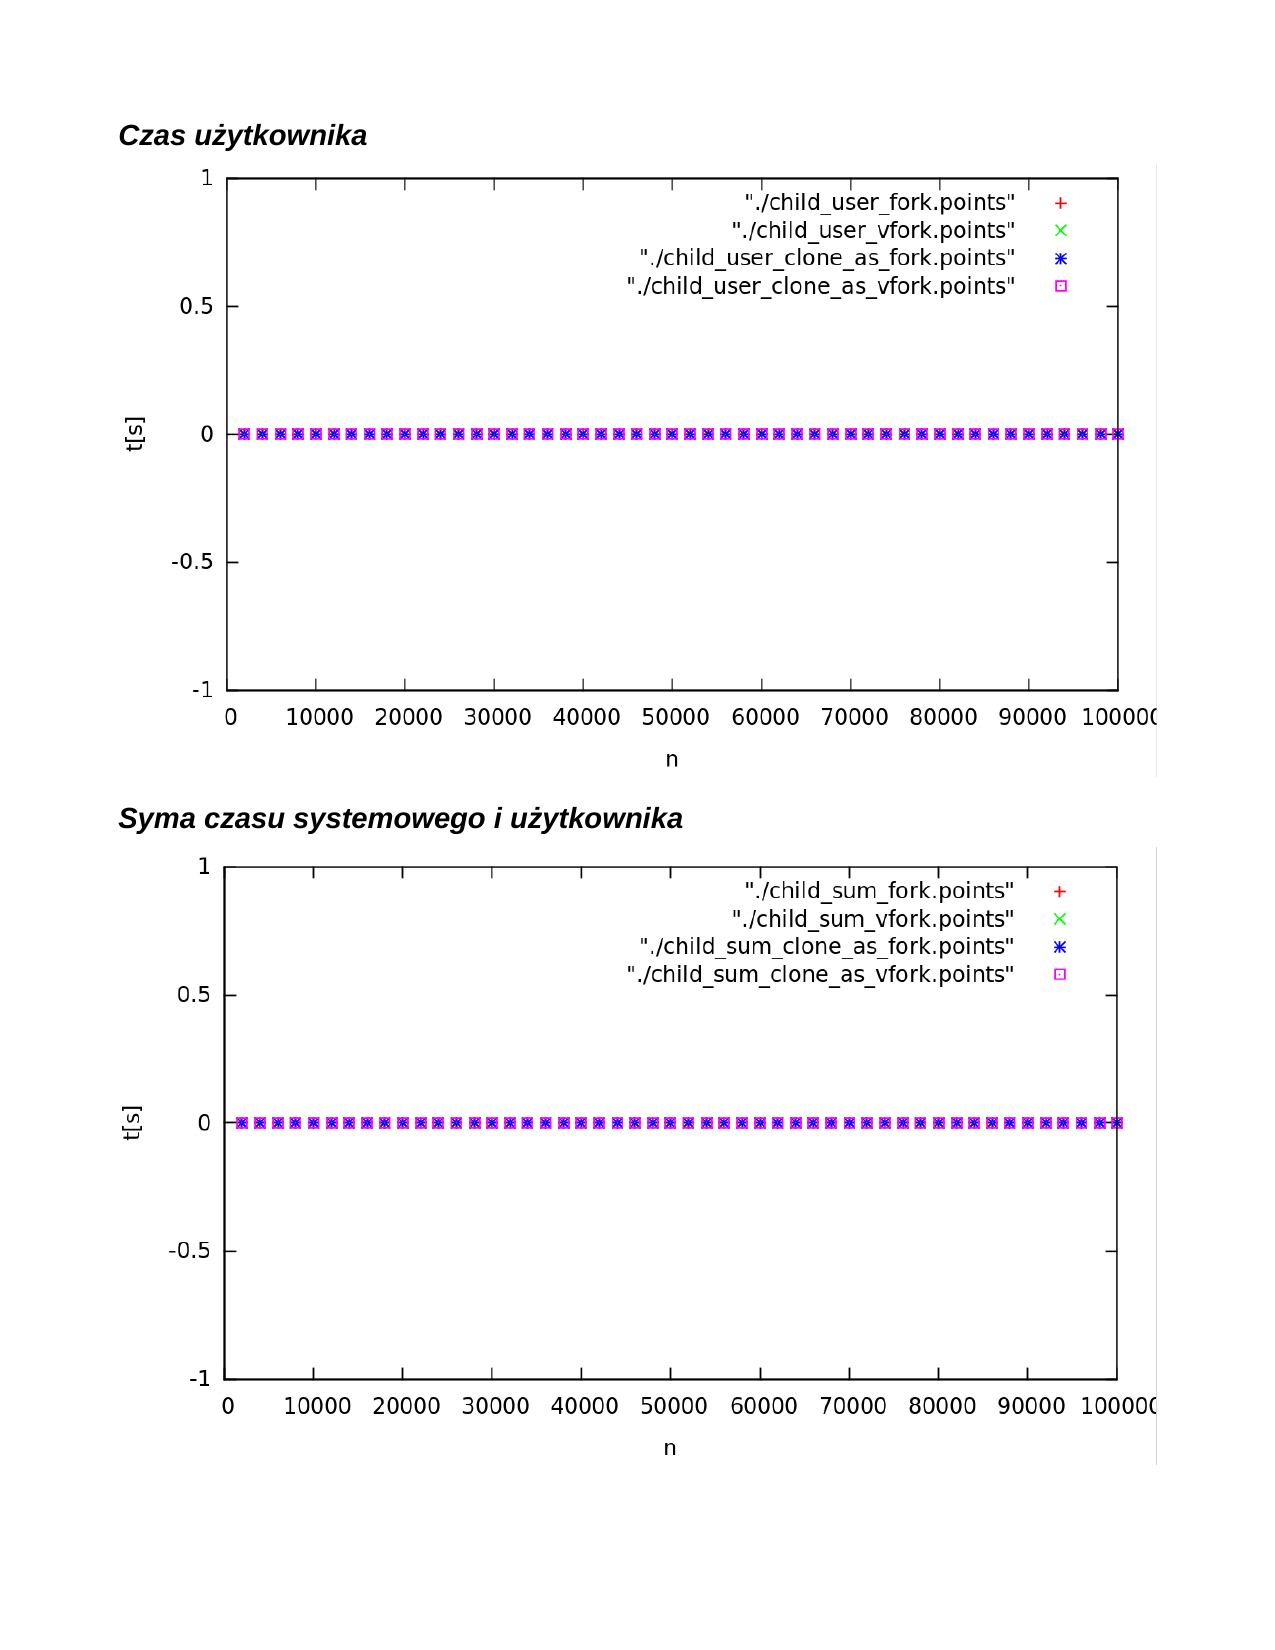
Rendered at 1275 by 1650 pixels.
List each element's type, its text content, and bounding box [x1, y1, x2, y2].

subtitle Czas użytkownika [118, 118, 1157, 152]
subtitle Syma czasu systemowego i użytkownika [118, 801, 1157, 835]
picture [118, 164, 1157, 777]
picture [118, 847, 1157, 1465]
